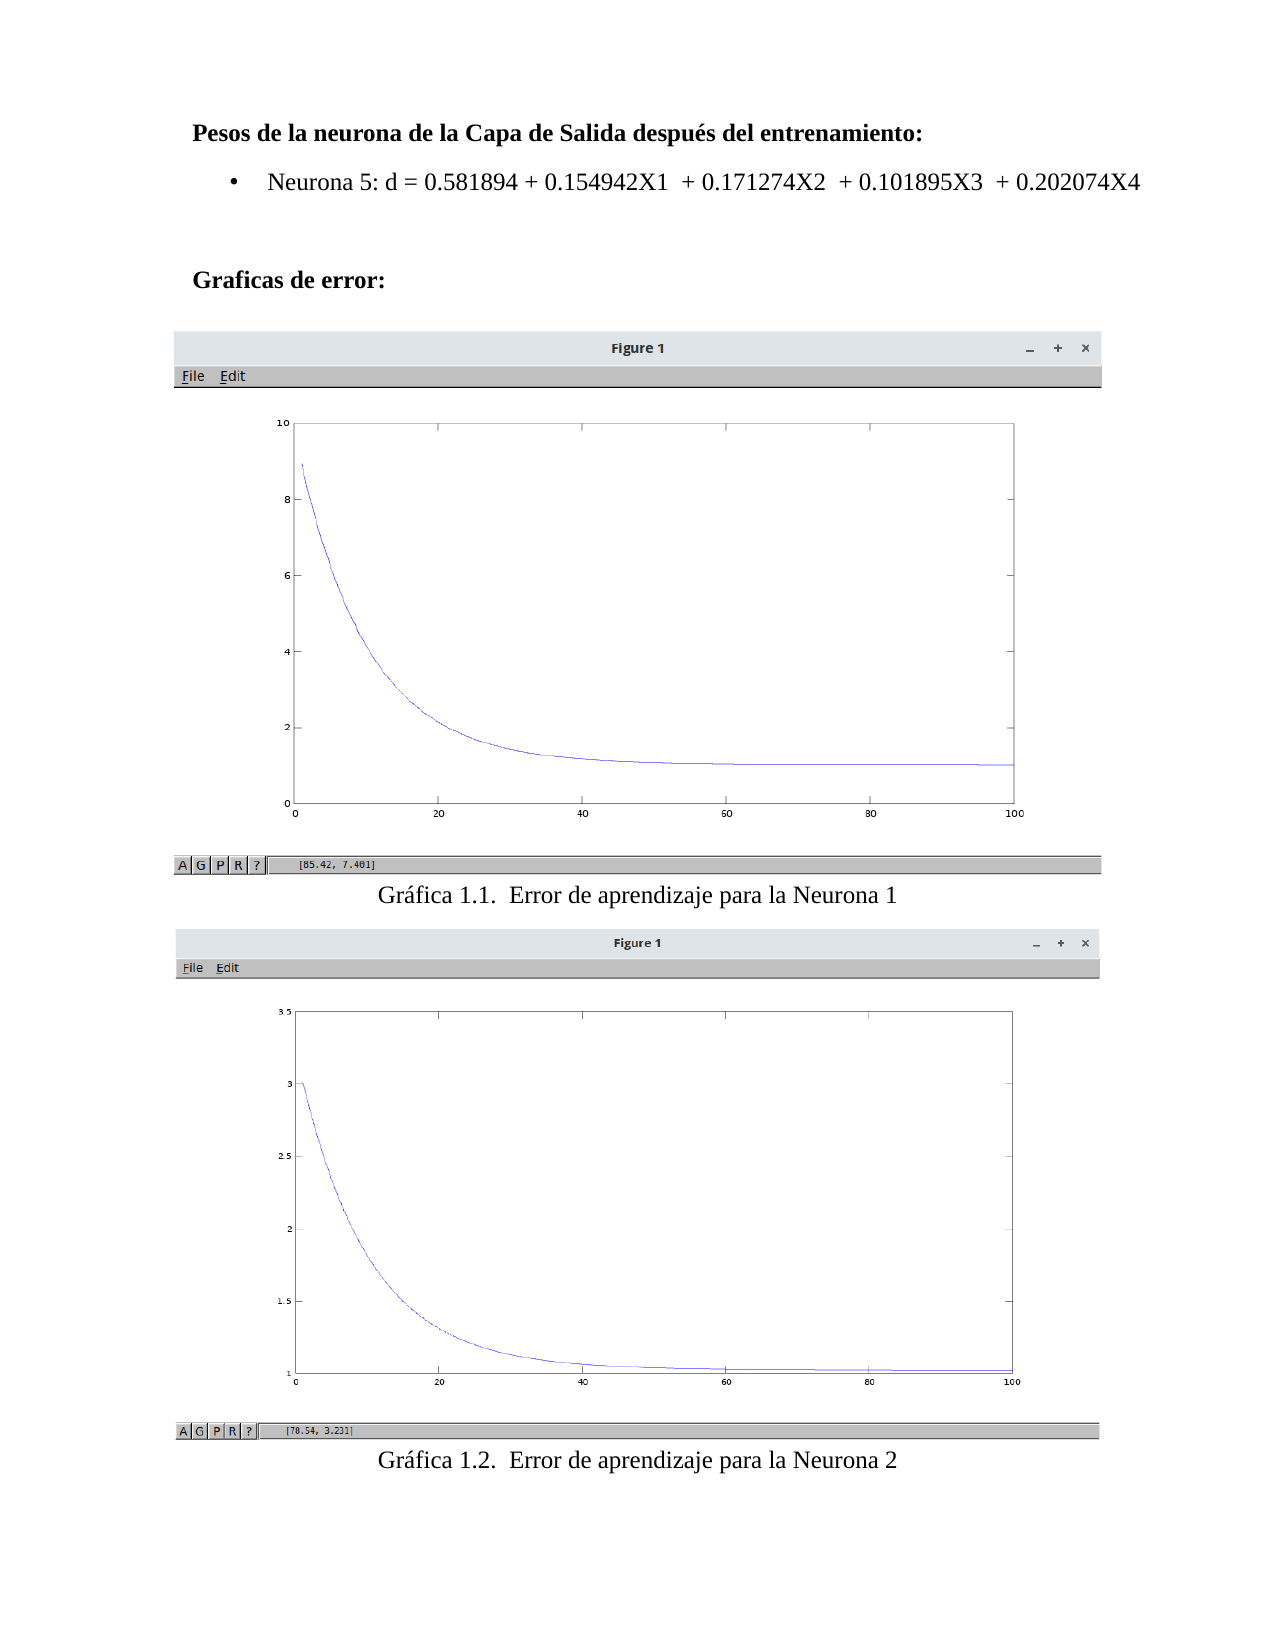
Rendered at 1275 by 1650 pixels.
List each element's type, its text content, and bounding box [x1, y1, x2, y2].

picture [175, 929, 1100, 1440]
text Pesos de la neurona de la Capa de Salida después del entrenamiento: [118, 118, 1157, 147]
picture [173, 331, 1102, 875]
text Gráfica 1.2. Error de aprendizaje para la Neurona 2 [118, 929, 1157, 1474]
text Graficas de error: [118, 265, 1157, 294]
text Gráfica 1.1. Error de aprendizaje para la Neurona 1 [118, 314, 1157, 909]
list Neurona 5: d = 0.581894 + 0.154942X1 + 0.171274X2 + 0.101895X3 + 0.202074X4 [229, 167, 1157, 196]
